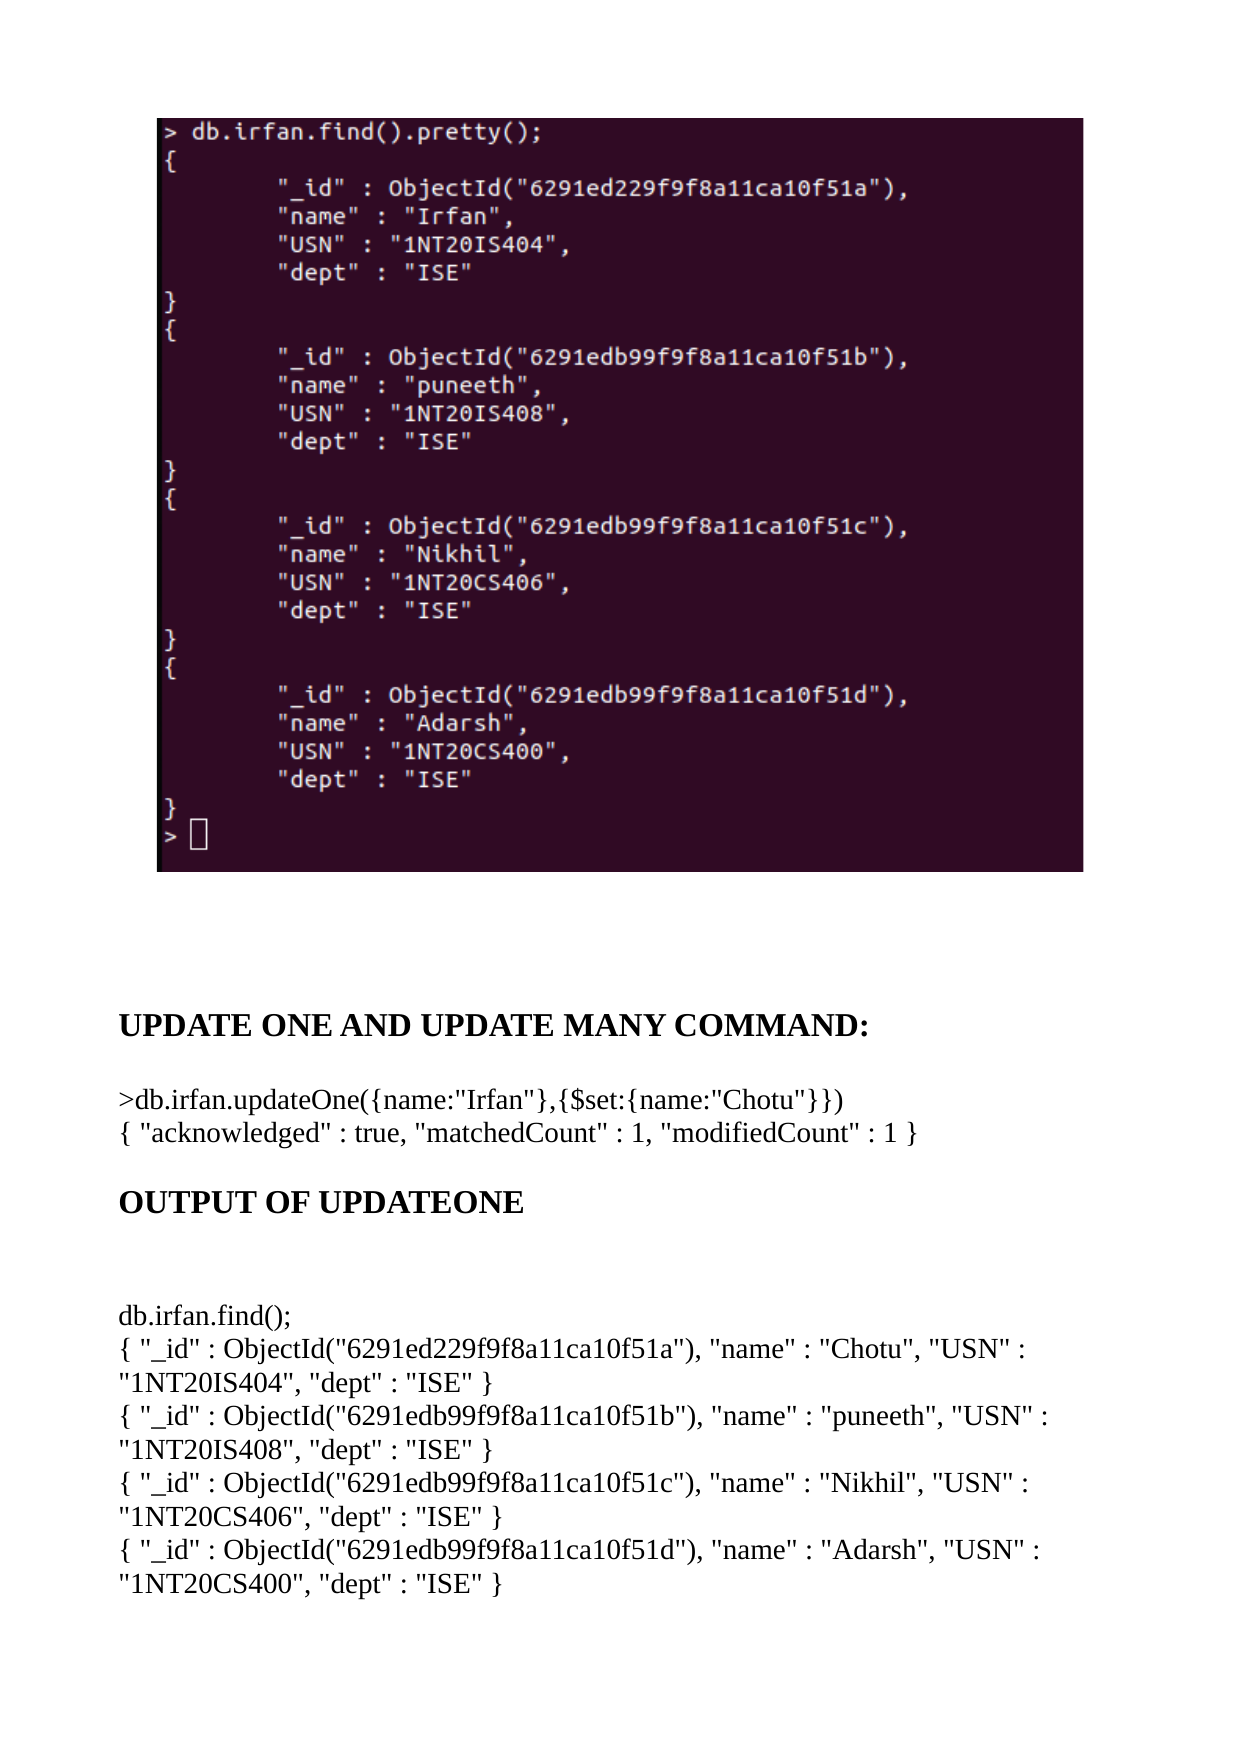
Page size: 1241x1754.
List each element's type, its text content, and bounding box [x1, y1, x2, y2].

text { "_id" : ObjectId("6291ed229f9f8a11ca10f51a"), "name" : "Chotu", "USN" : "1NT20IS404", "dept" : "ISE" } [118, 1331, 1122, 1398]
text { "_id" : ObjectId("6291edb99f9f8a11ca10f51c"), "name" : "Nikhil", "USN" : "1NT20CS406", "dept" : "ISE" } [118, 1465, 1122, 1532]
text { "_id" : ObjectId("6291edb99f9f8a11ca10f51b"), "name" : "puneeth", "USN" : "1NT20IS408", "dept" : "ISE" } [118, 1398, 1122, 1465]
text UPDATE ONE AND UPDATE MANY COMMAND: [118, 1005, 1122, 1044]
text { "acknowledged" : true, "matchedCount" : 1, "modifiedCount" : 1 } [118, 1116, 1122, 1149]
text db.irfan.find(); [118, 1298, 1122, 1331]
text { "_id" : ObjectId("6291edb99f9f8a11ca10f51d"), "name" : "Adarsh", "USN" : "1NT20CS400", "dept" : "ISE" } [118, 1532, 1122, 1599]
text OUTPUT OF UPDATEONE [118, 1183, 1122, 1221]
picture [156, 118, 1084, 872]
text >db.irfan.updateOne({name:"Irfan"},{$set:{name:"Chotu"}}) [118, 1082, 1122, 1116]
